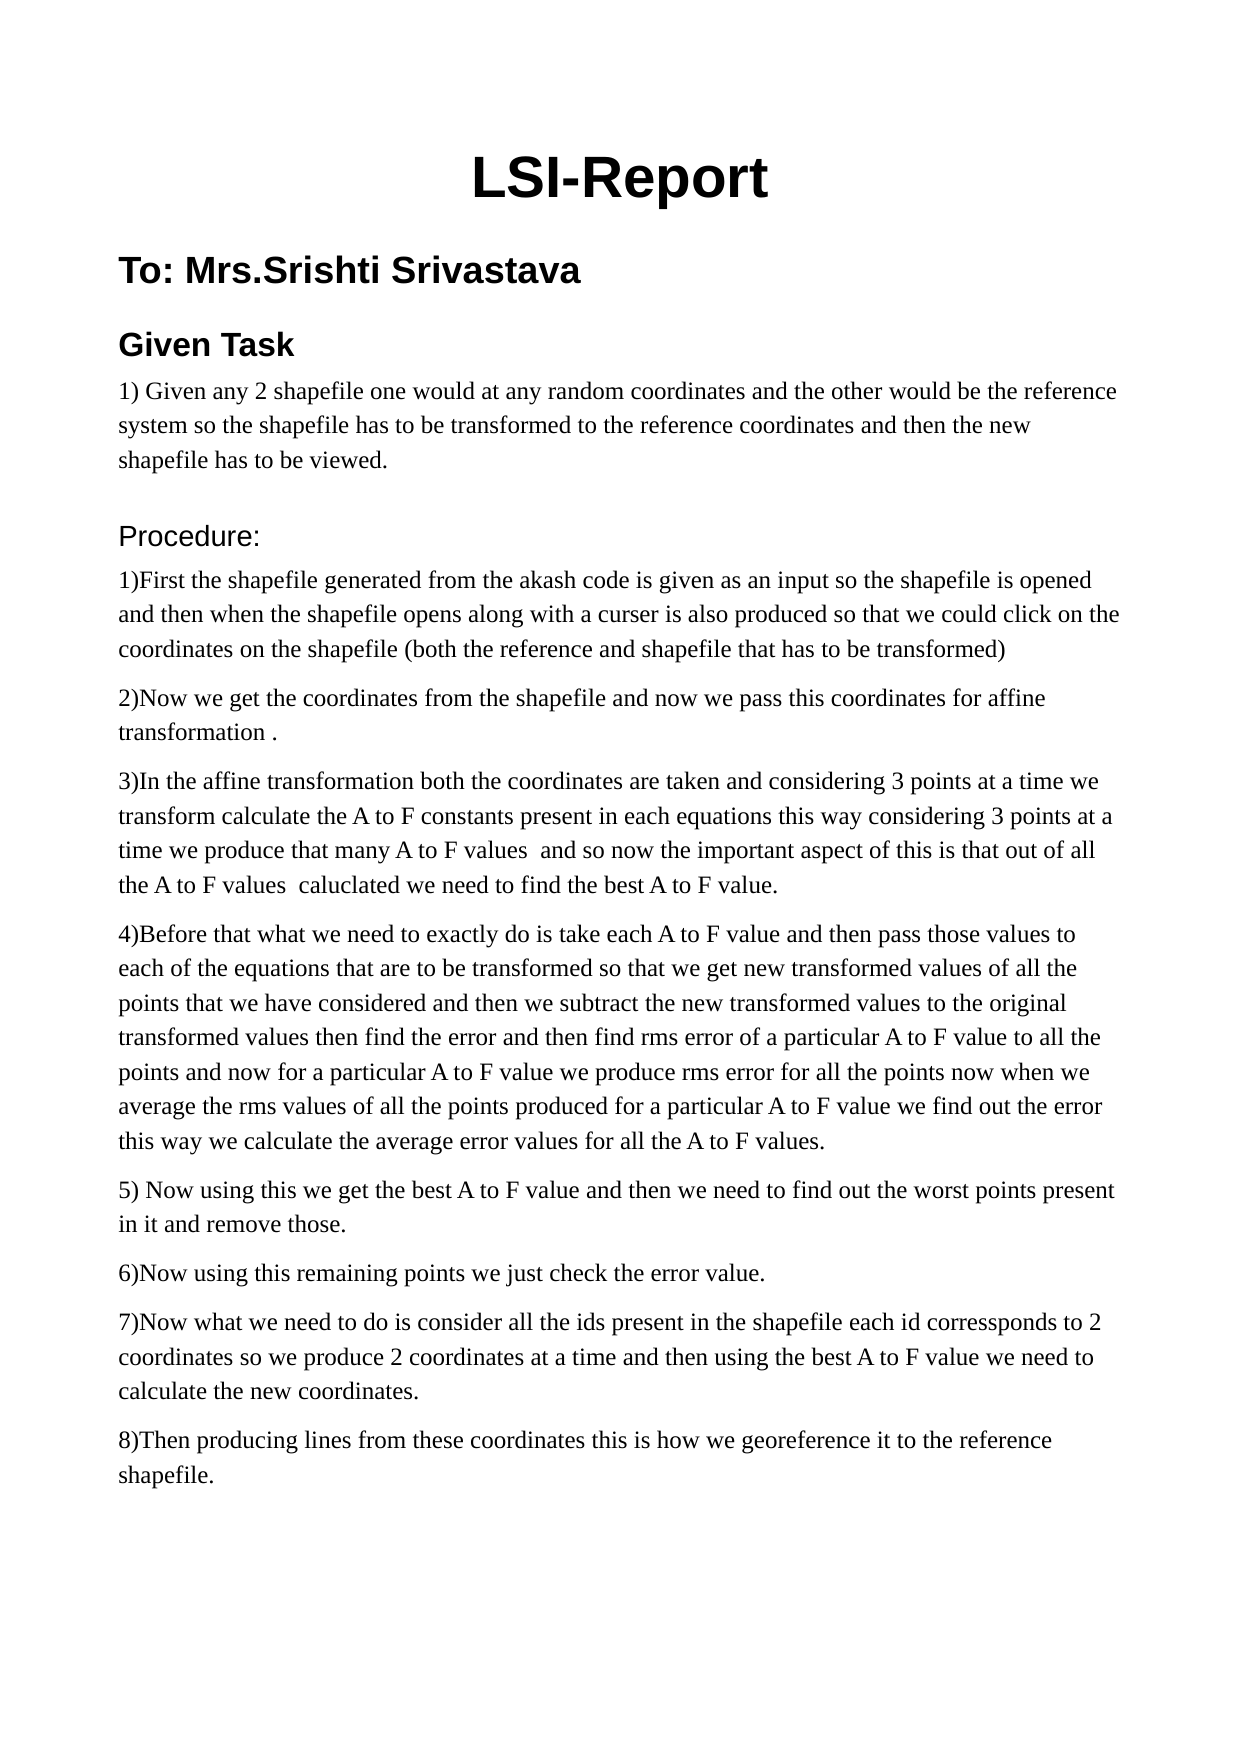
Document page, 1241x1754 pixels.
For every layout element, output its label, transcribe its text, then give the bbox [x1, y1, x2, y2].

text 7)Now what we need to do is consider all the ids present in the shapefile each id corressponds to 2 coordinates so we produce 2 coordinates at a time and then using the best A to F value we need to calculate the new coordinates. [118, 1307, 1122, 1405]
text 5) Now using this we get the best A to F value and then we need to find out the worst points present in it and remove those. [118, 1175, 1122, 1238]
text 3)In the affine transformation both the coordinates are taken and considering 3 points at a time we transform calculate the A to F constants present in each equations this way considering 3 points at a time we produce that many A to F values and so now the important aspect of this is that out of all the A to F values caluclated we need to find the best A to F value. [118, 766, 1122, 899]
text 6)Now using this remaining points we just check the error value. [118, 1258, 1122, 1287]
text 2)Now we get the coordinates from the shapefile and now we pass this coordinates for affine transformation . [118, 683, 1122, 746]
text 1) Given any 2 shapefile one would at any random coordinates and the other would be the reference system so the shapefile has to be transformed to the reference coordinates and then the new shapefile has to be viewed. [118, 376, 1122, 473]
title LSI-Report [118, 143, 1122, 210]
subtitle Procedure: [118, 519, 1122, 552]
text 1)First the shapefile generated from the akash code is given as an input so the shapefile is opened and then when the shapefile opens along with a curser is also produced so that we could click on the coordinates on the shapefile (both the reference and shapefile that has to be transformed) [118, 565, 1122, 663]
text 8)Then producing lines from these coordinates this is how we georeference it to the reference shapefile. [118, 1426, 1122, 1489]
subtitle To: Mrs.Srishti Srivastava [118, 248, 1122, 291]
text 4)Before that what we need to exactly do is take each A to F value and then pass those values to each of the equations that are to be transformed so that we get new transformed values of all the points that we have considered and then we subtract the new transformed values to the original transformed values then find the error and then find rms error of a particular A to F value to all the points and now for a particular A to F value we produce rms error for all the points now when we average the rms values of all the points produced for a particular A to F value we find out the error this way we calculate the average error values for all the A to F values. [118, 919, 1122, 1154]
subtitle Given Task [118, 325, 1122, 363]
